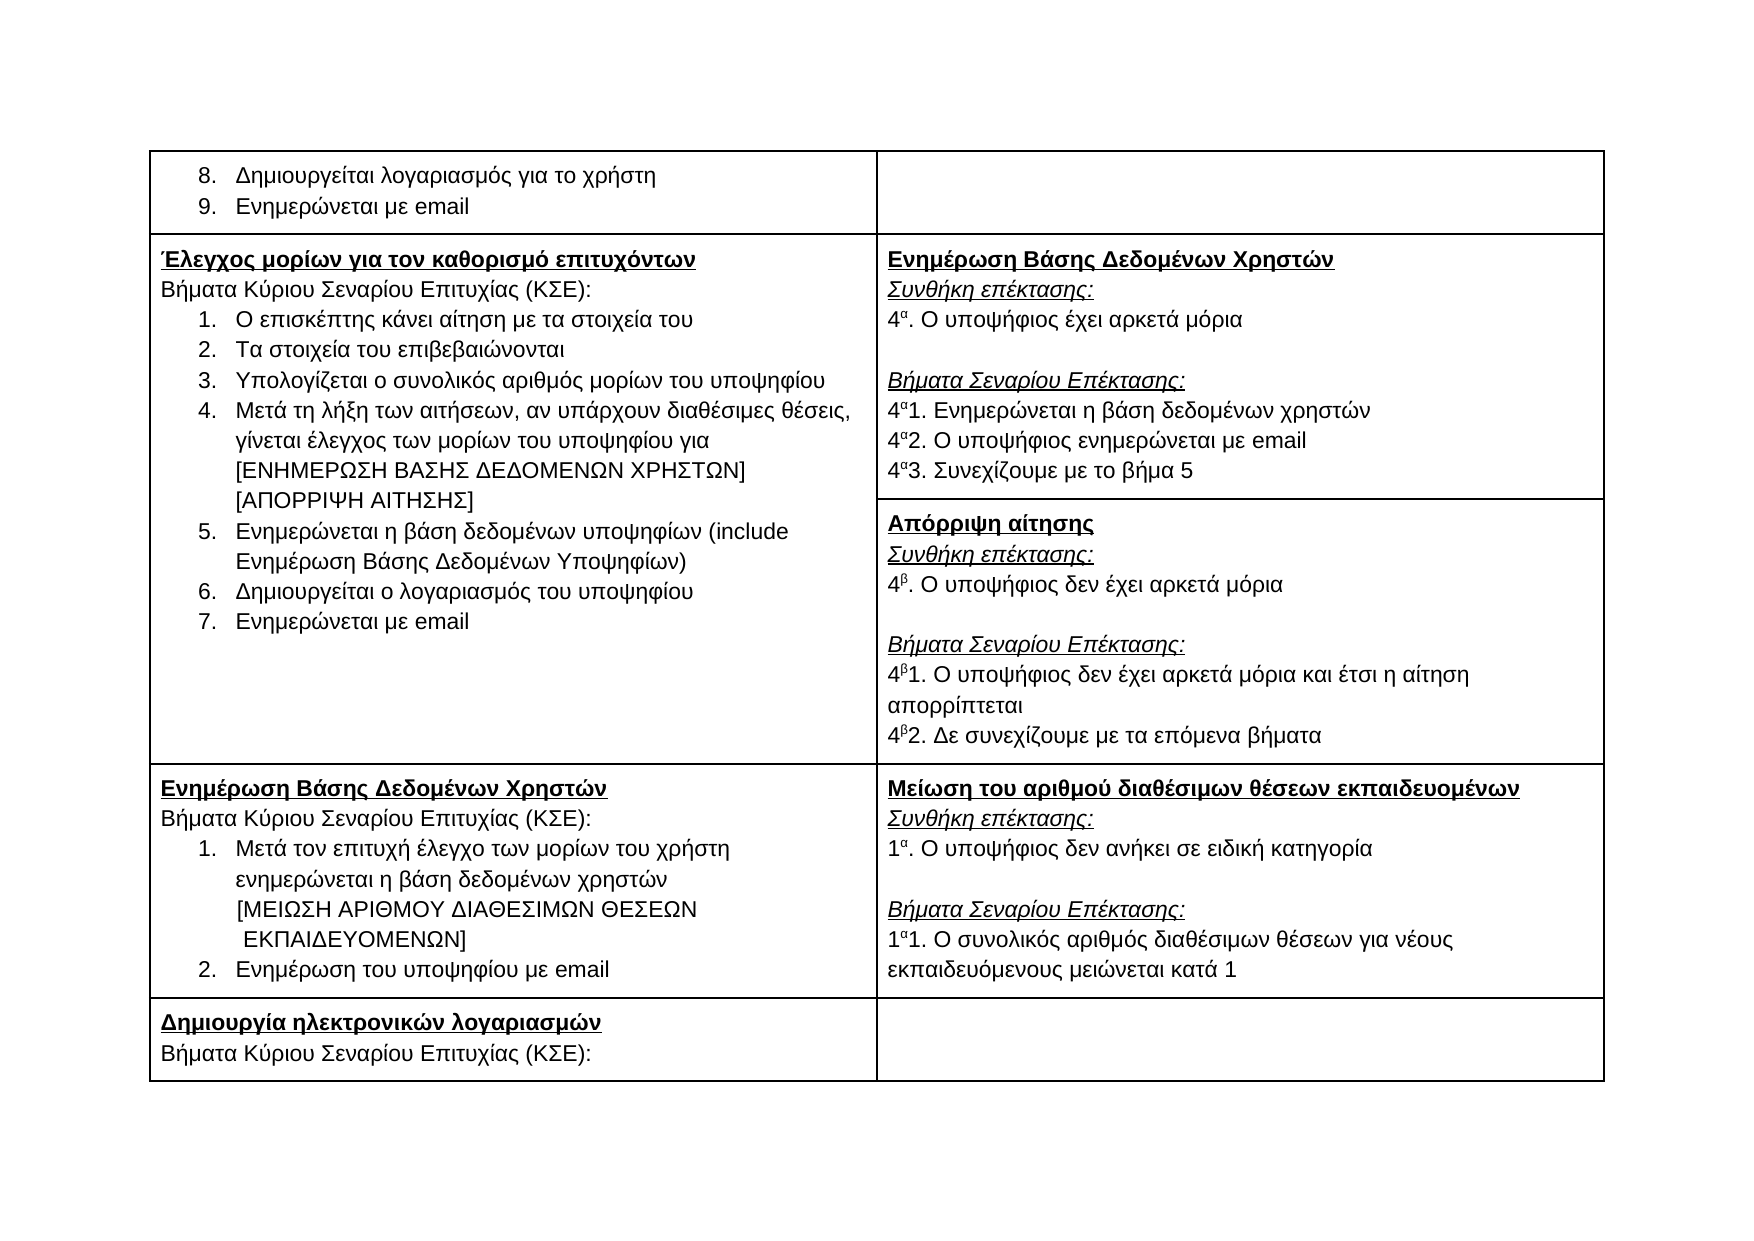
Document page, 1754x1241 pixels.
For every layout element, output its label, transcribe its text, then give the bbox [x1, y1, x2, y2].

table_cell [878, 999, 1603, 1080]
table_cell Ενημέρωση Βάσης Δεδομένων Χρηστών Συνθήκη επέκτασης: 4α. Ο υποψήφιος έχει αρκετά μόρια Βήματα Σεναρίου Επέκτασης: 4α1. Ενημερώνεται η βάση δεδομένων χρηστών 4α2. Ο υποψήφιος ενημερώνεται με email 4α3. Συνεχίζουμε με το βήμα 5 [878, 235, 1603, 498]
table_cell Ενημέρωση Βάσης Δεδομένων Χρηστών Βήματα Κύριου Σεναρίου Επιτυχίας (ΚΣΕ): Μετά τον επιτυχή έλεγχο των μορίων του χρήστη ενημερώνεται η βάση δεδομένων χρηστών [ΜΕΙΩΣΗ ΑΡΙΘΜΟΥ ΔΙΑΘΕΣΙΜΩΝ ΘΕΣΕΩΝ ΕΚΠΑΙΔΕΥΟΜΕΝΩΝ] Ενημέρωση του υποψηφίου με email [151, 765, 876, 997]
table_cell Ενημέρωση Βάσης Δεδομένων Υποψηφίων Βήματα Κύριου Σεναρίου Επιτυχίας (ΚΣΕ): Ο επισκέπτης υποβάλει την αίτηση με τα στοιχεία του Τα στοιχεία του επιβεβαιώνονται Γίνεται υποψήφιος και η αίτησή του αποκτά αριθμό πρωτοκόλλου Ενημερώνεται η βάση δεδομένων υποψηφίων με μια νέα εγγραφή Υπολογίζονται τα μόρια του υποψηφίου Ενημερώνεται η βάση δεδομένων υποψηφίων με το συνολικό αριθμό μορίων του υποψηφίου Ελέγχεται με βάση αυτόν τον αριθμό αν ο υποψήφιος μπορεί να πάρει μια από τις διαθέσιμες θέσεις Δημιουργείται λογαριασμός για το χρήστη Ενημερώνεται με email [151, 152, 876, 233]
table_cell Μείωση του αριθμού διαθέσιμων θέσεων εκπαιδευομένων Συνθήκη επέκτασης: 1α. Ο υποψήφιος δεν ανήκει σε ειδική κατηγορία Βήματα Σεναρίου Επέκτασης: 1α1. Ο συνολικός αριθμός διαθέσιμων θέσεων για νέους εκπαιδευόμενους μειώνεται κατά 1 [878, 765, 1603, 997]
table_cell [878, 152, 1603, 233]
table_cell Δημιουργία ηλεκτρονικών λογαριασμών Βήματα Κύριου Σεναρίου Επιτυχίας (ΚΣΕ): Ο επισκέπτης υποβάλει την αίτηση με τα στοιχεία του Τα στοιχεία του γίνονται δεκτά Υπολογίζεται ο αριθμός μορίων που συγκέντρωσε ο συγκεκριμένος υποψήφιος Ελέγχεται ότι υπάρχουν διαθέσιμες θέσεις και ότι τα μόριά το επαρκούν για την κάλυψη μιας από αυτές Ο υπεύθυνος εκπαιδευτικών θεμάτων δημιουργεί ηλεκτρονικό λογαριασμό στο νέο χρήστη Τον ενημερώνει με email για το όνομα χρήστη, τον κωδικό και την πλατφόρμα εκπαίδευσης του λογαριασμού του [151, 999, 876, 1080]
table_cell Απόρριψη αίτησης Συνθήκη επέκτασης: 4β. Ο υποψήφιος δεν έχει αρκετά μόρια Βήματα Σεναρίου Επέκτασης: 4β1. Ο υποψήφιος δεν έχει αρκετά μόρια και έτσι η αίτηση απορρίπτεται 4β2. Δε συνεχίζουμε με τα επόμενα βήματα [878, 500, 1603, 762]
table_cell Έλεγχος μορίων για τον καθορισμό επιτυχόντων Βήματα Κύριου Σεναρίου Επιτυχίας (ΚΣΕ): Ο επισκέπτης κάνει αίτηση με τα στοιχεία του Τα στοιχεία του επιβεβαιώνονται Υπολογίζεται ο συνολικός αριθμός μορίων του υποψηφίου Μετά τη λήξη των αιτήσεων, αν υπάρχουν διαθέσιμες θέσεις, γίνεται έλεγχος των μορίων του υποψηφίου για [ΕΝΗΜΕΡΩΣΗ ΒΑΣΗΣ ΔΕΔΟΜΕΝΩΝ ΧΡΗΣΤΩΝ] [ΑΠΟΡΡΙΨΗ ΑΙΤΗΣΗΣ] Ενημερώνεται η βάση δεδομένων υποψηφίων (include Ενημέρωση Βάσης Δεδομένων Υποψηφίων) Δημιουργείται ο λογαριασμός του υποψηφίου Ενημερώνεται με email [151, 235, 876, 762]
